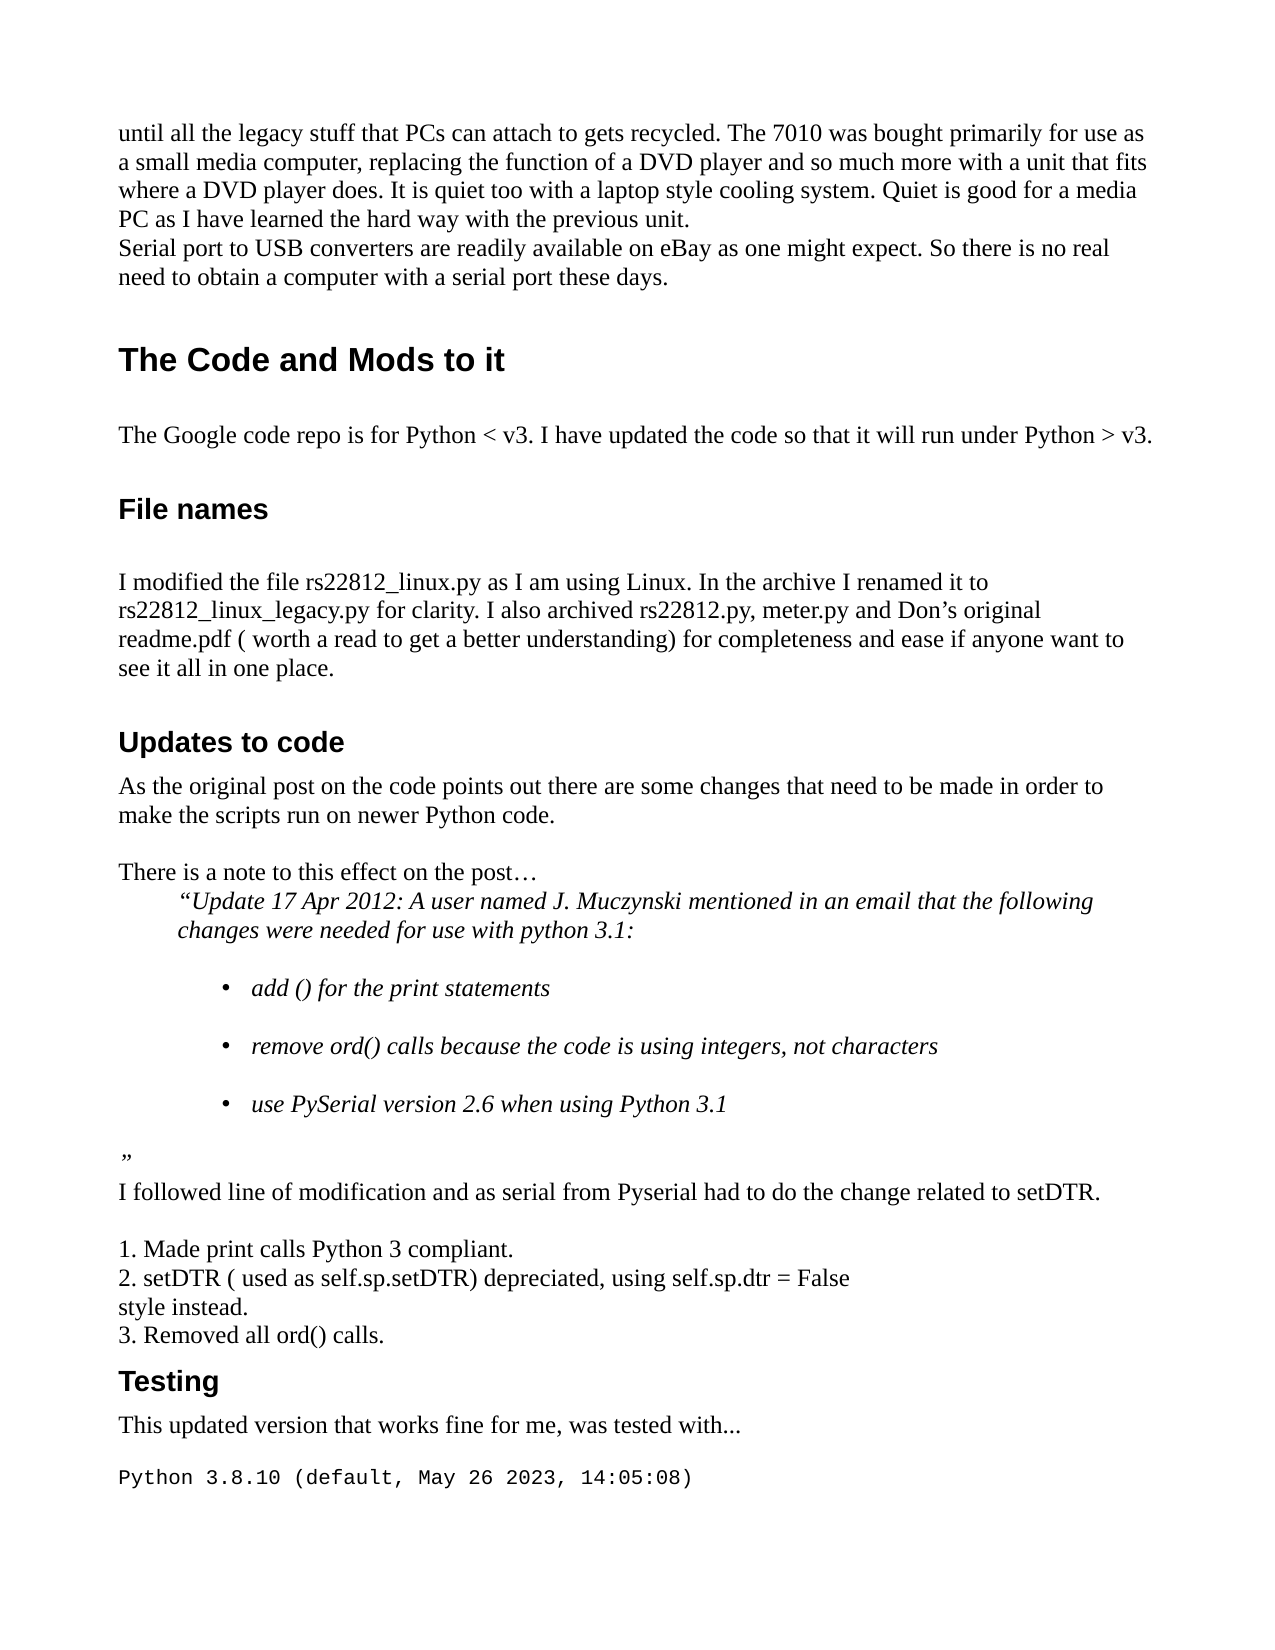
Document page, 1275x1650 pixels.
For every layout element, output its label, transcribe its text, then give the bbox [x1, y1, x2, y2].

text Python 3.8.10 (default, May 26 2023, 14:05:08) [118, 1467, 1157, 1491]
text Serial port to USB converters are readily available on eBay as one might expect. So there is no real need to obtain a computer with a serial port these days. [118, 233, 1157, 291]
text style instead. [118, 1292, 1157, 1320]
subtitle Testing [118, 1364, 1157, 1397]
subtitle File names [118, 492, 1157, 526]
text As the original post on the code points out there are some changes that need to be made in order to make the scripts run on newer Python code. [118, 771, 1157, 829]
text The Google code repo is for Python < v3. I have updated the code so that it will run under Python > v3. [118, 420, 1157, 449]
subtitle Updates to code [118, 725, 1157, 759]
text This updated version that works fine for me, was tested with... [118, 1410, 1157, 1438]
text 2. setDTR ( used as self.sp.setDTR) depreciated, using self.sp.dtr = False [118, 1263, 1157, 1292]
text I followed line of modification and as serial from Pyserial had to do the change related to setDTR. [118, 1177, 1157, 1205]
list use PySerial version 2.6 when using Python 3.1 [222, 1089, 1098, 1118]
text until all the legacy stuff that PCs can attach to gets recycled. The 7010 was bought primarily for use as a small media computer, replacing the function of a DVD player and so much more with a unit that fits where a DVD player does. It is quiet too with a laptop style cooling system. Quiet is good for a media PC as I have learned the hard way with the previous unit. [118, 118, 1157, 233]
text I modified the file rs22812_linux.py as I am using Linux. In the archive I renamed it to rs22812_linux_legacy.py for clarity. I also archived rs22812.py, meter.py and Don’s original readme.pdf ( worth a read to get a better understanding) for completeness and ease if anyone want to see it all in one place. [118, 567, 1157, 682]
list remove ord() calls because the code is using integers, not characters [222, 1031, 1098, 1060]
text 1. Made print calls Python 3 compliant. [118, 1234, 1157, 1263]
subtitle The Code and Mods to it [118, 340, 1157, 379]
list add () for the print statements [222, 973, 1098, 1002]
text There is a note to this effect on the post… [118, 857, 1157, 886]
text 3. Removed all ord() calls. [118, 1320, 1157, 1349]
text ” [118, 1148, 1157, 1177]
text “Update 17 Apr 2012: A user named J. Muczynski mentioned in an email that the following changes were needed for use with python 3.1: [177, 886, 1098, 944]
